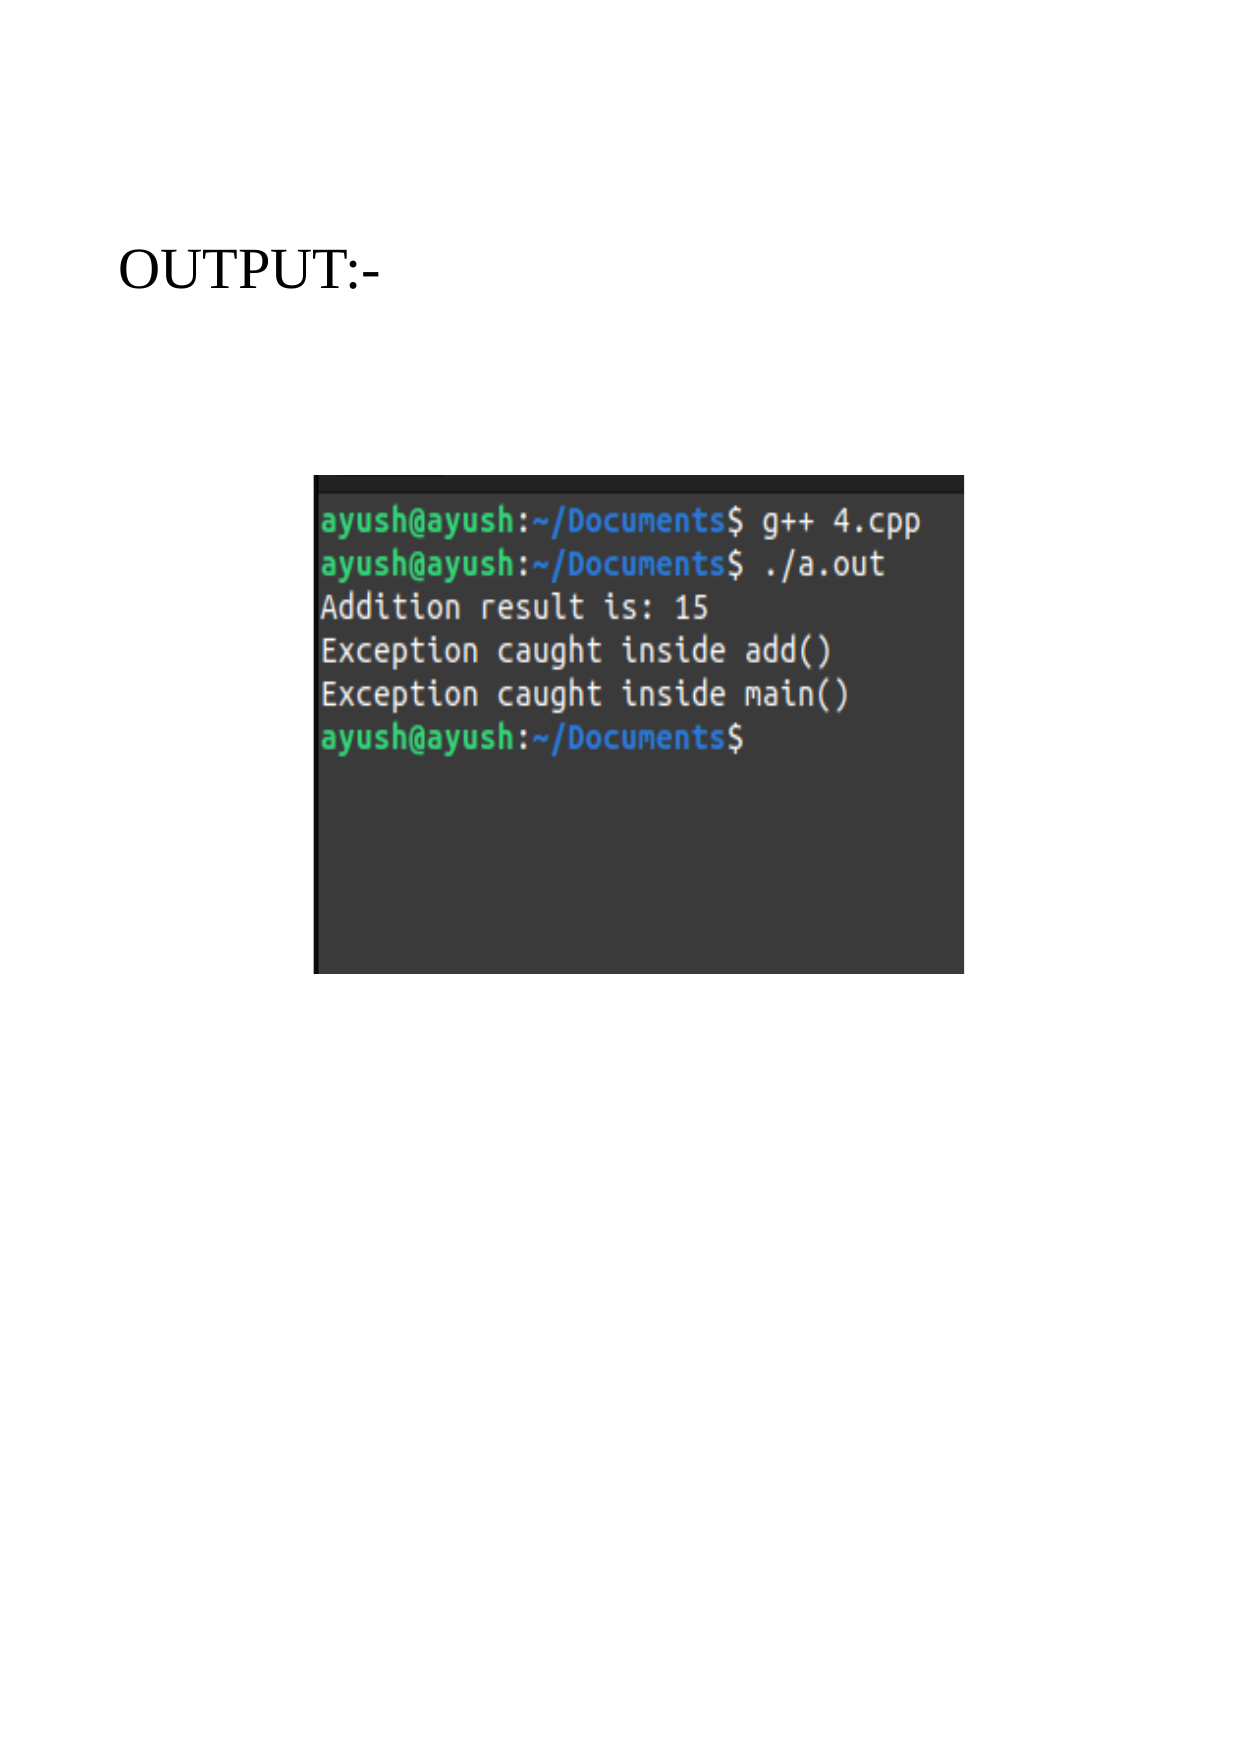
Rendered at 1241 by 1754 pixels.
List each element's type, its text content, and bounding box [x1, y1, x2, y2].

text OUTPUT:- [118, 234, 1122, 301]
picture [313, 475, 965, 974]
